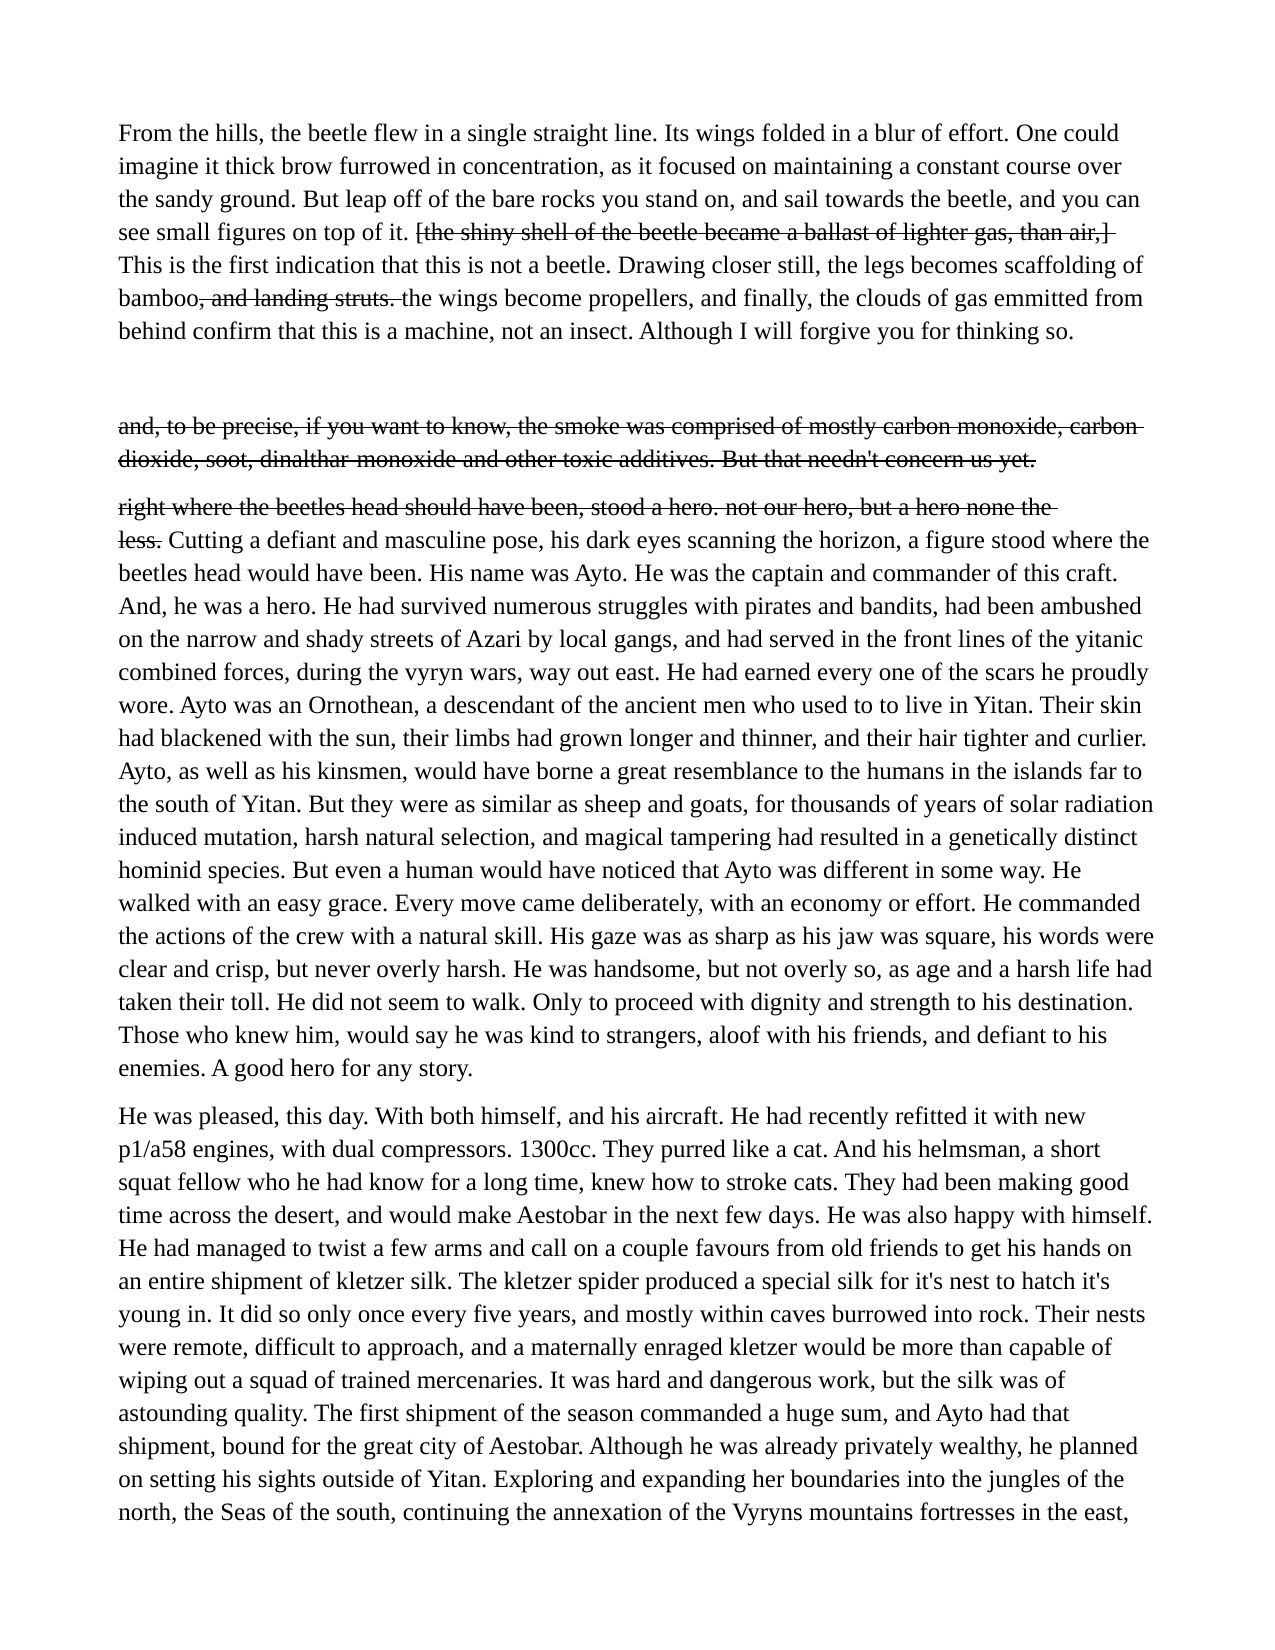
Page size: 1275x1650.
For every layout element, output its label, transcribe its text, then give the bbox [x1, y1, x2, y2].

text and, to be precise, if you want to know, the smoke was comprised of mostly carbon monoxide, carbon dioxide, soot, dinalthar-monoxide and other toxic additives. But that needn't concern us yet. [118, 411, 1157, 473]
text He was pleased, this day. With both himself, and his aircraft. He had recently refitted it with new p1/a58 engines, with dual compressors. 1300cc. They purred like a cat. And his helmsman, a short squat fellow who he had know for a long time, knew how to stroke cats. They had been making good time across the desert, and would make Aestobar in the next few days. He was also happy with himself. He had managed to twist a few arms and call on a couple favours from old friends to get his hands on an entire shipment of kletzer silk. The kletzer spider produced a special silk for it's nest to hatch it's young in. It did so only once every five years, and mostly within caves burrowed into rock. Their nests were remote, difficult to approach, and a maternally enraged kletzer would be more than capable of wiping out a squad of trained mercenaries. It was hard and dangerous work, but the silk was of astounding quality. The first shipment of the season commanded a huge sum, and Ayto had that shipment, bound for the great city of Aestobar. Although he was already privately wealthy, he planned on setting his sights outside of Yitan. Exploring and expanding her boundaries into the jungles of the north, the Seas of the south, continuing the annexation of the Vyryns mountains fortresses in the east, [118, 1101, 1157, 1526]
text right where the beetles head should have been, stood a hero. not our hero, but a hero none the less. Cutting a defiant and masculine pose, his dark eyes scanning the horizon, a figure stood where the beetles head would have been. His name was Ayto. He was the captain and commander of this craft. And, he was a hero. He had survived numerous struggles with pirates and bandits, had been ambushed on the narrow and shady streets of Azari by local gangs, and had served in the front lines of the yitanic combined forces, during the vyryn wars, way out east. He had earned every one of the scars he proudly wore. Ayto was an Ornothean, a descendant of the ancient men who used to to live in Yitan. Their skin had blackened with the sun, their limbs had grown longer and thinner, and their hair tighter and curlier. Ayto, as well as his kinsmen, would have borne a great resemblance to the humans in the islands far to the south of Yitan. But they were as similar as sheep and goats, for thousands of years of solar radiation induced mutation, harsh natural selection, and magical tampering had resulted in a genetically distinct hominid species. But even a human would have noticed that Ayto was different in some way. He walked with an easy grace. Every move came deliberately, with an economy or effort. He commanded the actions of the crew with a natural skill. His gaze was as sharp as his jaw was square, his words were clear and crisp, but never overly harsh. He was handsome, but not overly so, as age and a harsh life had taken their toll. He did not seem to walk. Only to proceed with dignity and strength to his destination. Those who knew him, would say he was kind to strangers, aloof with his friends, and defiant to his enemies. A good hero for any story. [118, 492, 1157, 1082]
text From the hills, the beetle flew in a single straight line. Its wings folded in a blur of effort. One could imagine it thick brow furrowed in concentration, as it focused on maintaining a constant course over the sandy ground. But leap off of the bare rocks you stand on, and sail towards the beetle, and you can see small figures on top of it. [the shiny shell of the beetle became a ballast of lighter gas, than air,] This is the first indication that this is not a beetle. Drawing closer still, the legs becomes scaffolding of bamboo, and landing struts. the wings become propellers, and finally, the clouds of gas emmitted from behind confirm that this is a machine, not an insect. Although I will forgive you for thinking so. [118, 118, 1157, 345]
